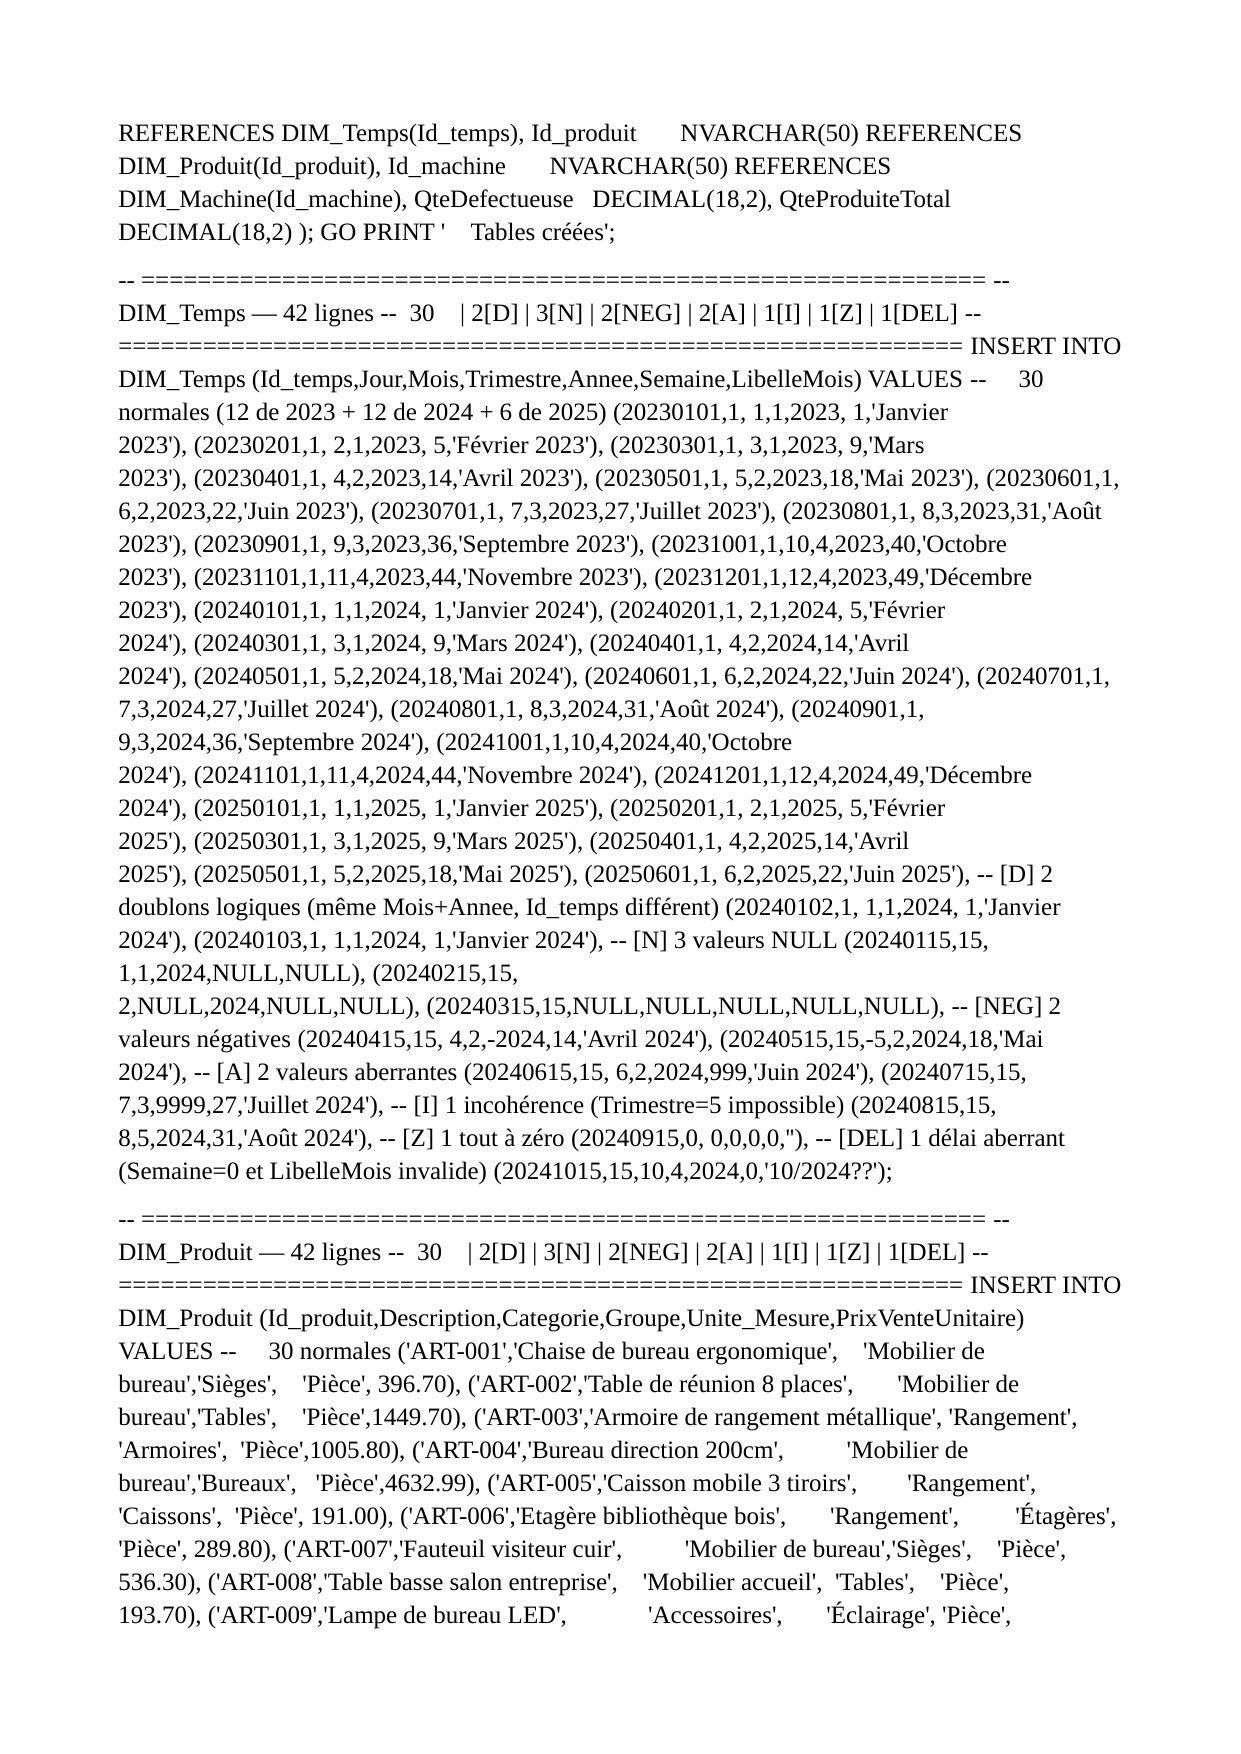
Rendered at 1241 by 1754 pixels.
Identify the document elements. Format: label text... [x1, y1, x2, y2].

text -- ============================================================ -- DIM_Temps — 42 lignes -- 30✅ | 2[D] | 3[N] | 2[NEG] | 2[A] | 1[I] | 1[Z] | 1[DEL] -- ============================================================ INSERT INTO DIM_Temps (Id_temps,Jour,Mois,Trimestre,Annee,Semaine,LibelleMois) VALUES -- ✅ 30 normales (12 de 2023 + 12 de 2024 + 6 de 2025) (20230101,1, 1,1,2023, 1,'Janvier 2023'), (20230201,1, 2,1,2023, 5,'Février 2023'), (20230301,1, 3,1,2023, 9,'Mars 2023'), (20230401,1, 4,2,2023,14,'Avril 2023'), (20230501,1, 5,2,2023,18,'Mai 2023'), (20230601,1, 6,2,2023,22,'Juin 2023'), (20230701,1, 7,3,2023,27,'Juillet 2023'), (20230801,1, 8,3,2023,31,'Août 2023'), (20230901,1, 9,3,2023,36,'Septembre 2023'), (20231001,1,10,4,2023,40,'Octobre 2023'), (20231101,1,11,4,2023,44,'Novembre 2023'), (20231201,1,12,4,2023,49,'Décembre 2023'), (20240101,1, 1,1,2024, 1,'Janvier 2024'), (20240201,1, 2,1,2024, 5,'Février 2024'), (20240301,1, 3,1,2024, 9,'Mars 2024'), (20240401,1, 4,2,2024,14,'Avril 2024'), (20240501,1, 5,2,2024,18,'Mai 2024'), (20240601,1, 6,2,2024,22,'Juin 2024'), (20240701,1, 7,3,2024,27,'Juillet 2024'), (20240801,1, 8,3,2024,31,'Août 2024'), (20240901,1, 9,3,2024,36,'Septembre 2024'), (20241001,1,10,4,2024,40,'Octobre 2024'), (20241101,1,11,4,2024,44,'Novembre 2024'), (20241201,1,12,4,2024,49,'Décembre 2024'), (20250101,1, 1,1,2025, 1,'Janvier 2025'), (20250201,1, 2,1,2025, 5,'Février 2025'), (20250301,1, 3,1,2025, 9,'Mars 2025'), (20250401,1, 4,2,2025,14,'Avril 2025'), (20250501,1, 5,2,2025,18,'Mai 2025'), (20250601,1, 6,2,2025,22,'Juin 2025'), -- [D] 2 doublons logiques (même Mois+Annee, Id_temps différent) (20240102,1, 1,1,2024, 1,'Janvier 2024'), (20240103,1, 1,1,2024, 1,'Janvier 2024'), -- [N] 3 valeurs NULL (20240115,15, 1,1,2024,NULL,NULL), (20240215,15, 2,NULL,2024,NULL,NULL), (20240315,15,NULL,NULL,NULL,NULL,NULL), -- [NEG] 2 valeurs négatives (20240415,15, 4,2,-2024,14,'Avril 2024'), (20240515,15,-5,2,2024,18,'Mai 2024'), -- [A] 2 valeurs aberrantes (20240615,15, 6,2,2024,999,'Juin 2024'), (20240715,15, 7,3,9999,27,'Juillet 2024'), -- [I] 1 incohérence (Trimestre=5 impossible) (20240815,15, 8,5,2024,31,'Août 2024'), -- [Z] 1 tout à zéro (20240915,0, 0,0,0,0,''), -- [DEL] 1 délai aberrant (Semaine=0 et LibelleMois invalide) (20241015,15,10,4,2024,0,'10/2024??'); [118, 265, 1122, 1185]
text REFERENCES DIM_Temps(Id_temps), Id_produit NVARCHAR(50) REFERENCES DIM_Produit(Id_produit), Id_machine NVARCHAR(50) REFERENCES DIM_Machine(Id_machine), QteDefectueuse DECIMAL(18,2), QteProduiteTotal DECIMAL(18,2) ); GO PRINT '✅ Tables créées'; [118, 118, 1122, 246]
text -- ============================================================ -- DIM_Produit — 42 lignes -- 30✅ | 2[D] | 3[N] | 2[NEG] | 2[A] | 1[I] | 1[Z] | 1[DEL] -- ============================================================ INSERT INTO DIM_Produit (Id_produit,Description,Categorie,Groupe,Unite_Mesure,PrixVenteUnitaire) VALUES -- ✅ 30 normales ('ART-001','Chaise de bureau ergonomique', 'Mobilier de bureau','Sièges', 'Pièce', 396.70), ('ART-002','Table de réunion 8 places', 'Mobilier de bureau','Tables', 'Pièce',1449.70), ('ART-003','Armoire de rangement métallique', 'Rangement', 'Armoires', 'Pièce',1005.80), ('ART-004','Bureau direction 200cm', 'Mobilier de bureau','Bureaux', 'Pièce',4632.99), ('ART-005','Caisson mobile 3 tiroirs', 'Rangement', 'Caissons', 'Pièce', 191.00), ('ART-006','Etagère bibliothèque bois', 'Rangement', 'Étagères', 'Pièce', 289.80), ('ART-007','Fauteuil visiteur cuir', 'Mobilier de bureau','Sièges', 'Pièce', 536.30), ('ART-008','Table basse salon entreprise', 'Mobilier accueil', 'Tables', 'Pièce', 193.70), ('ART-009','Lampe de bureau LED', 'Accessoires', 'Éclairage', 'Pièce', [118, 1204, 1122, 1629]
